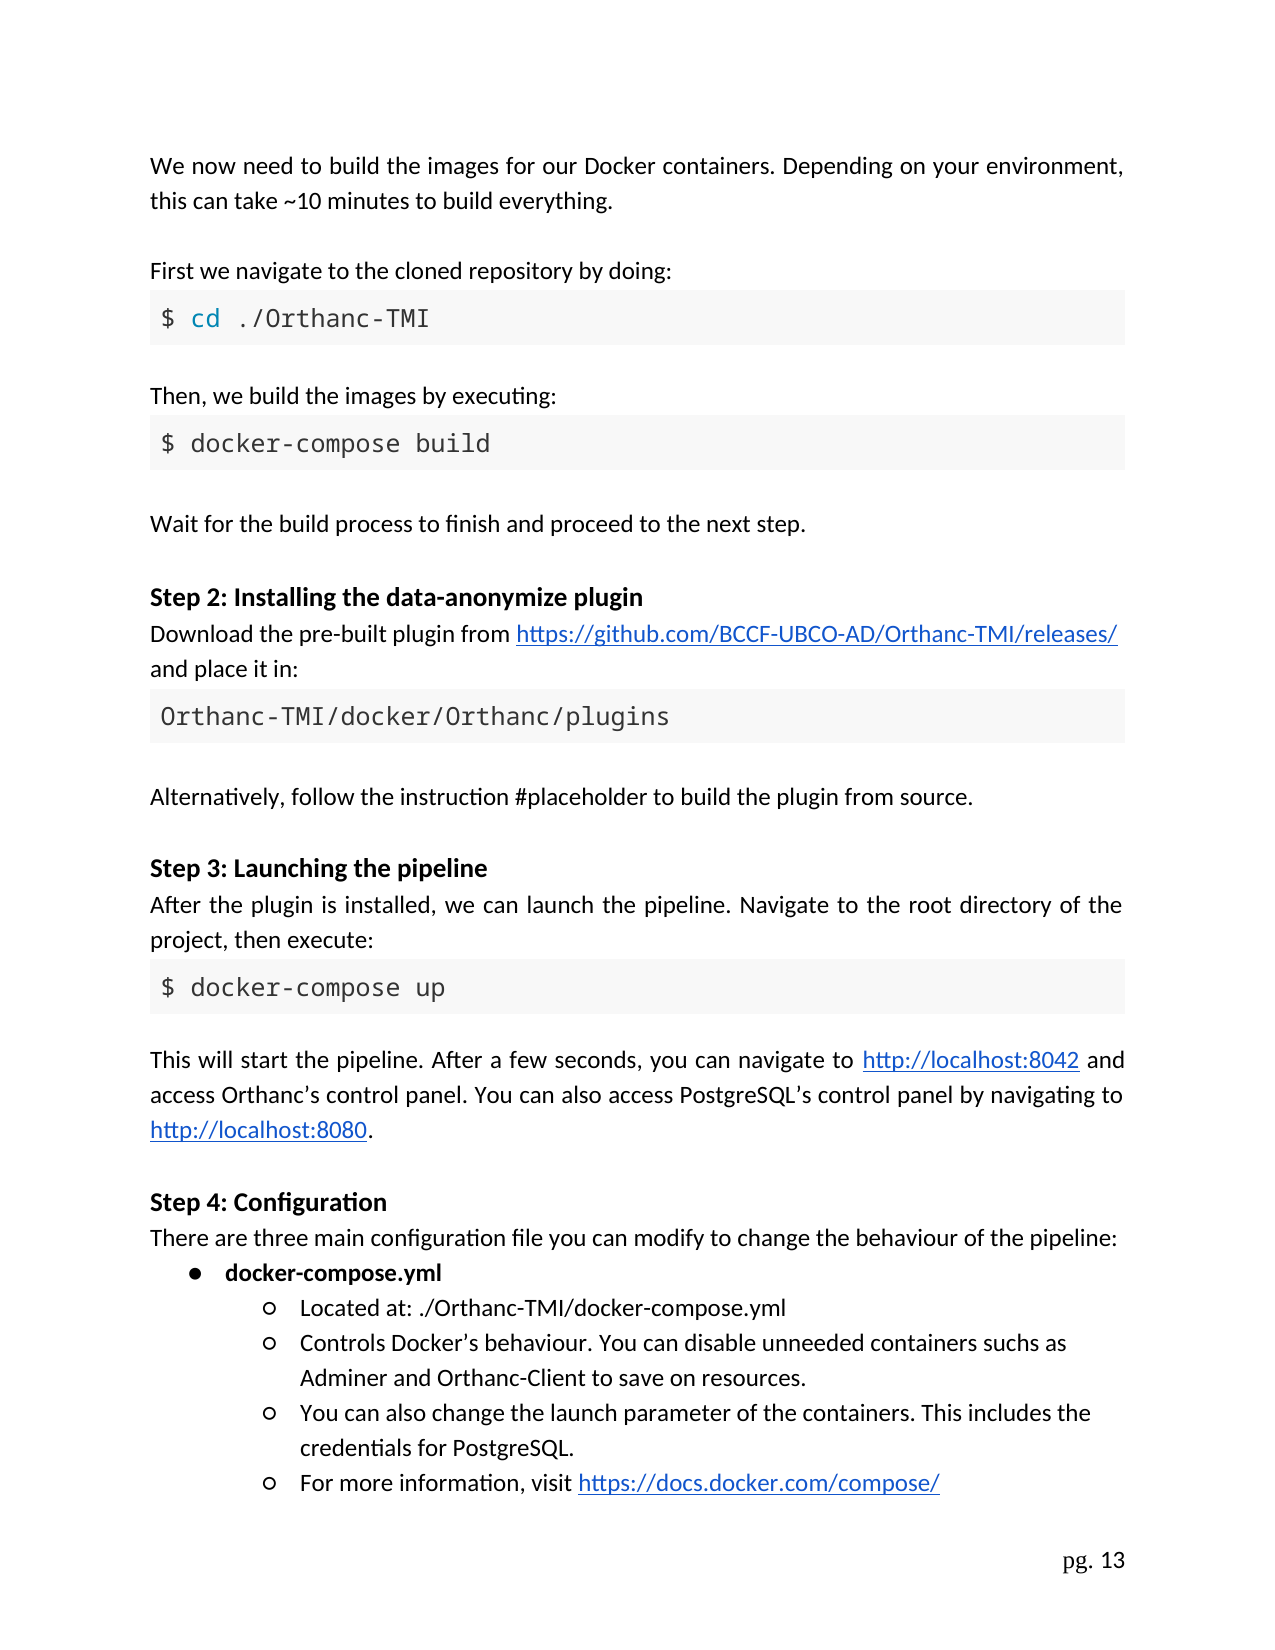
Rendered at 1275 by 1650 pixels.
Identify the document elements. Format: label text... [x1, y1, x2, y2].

text Step 2: Installing the data-anonymize plugin [150, 581, 1125, 614]
text There are three main configuration file you can modify to change the behaviour of the pipeline: [150, 1223, 1125, 1253]
list For more information, visit https://docs.docker.com/compose/ [262, 1468, 1125, 1498]
text Then, we build the images by executing: [150, 380, 1125, 410]
text First we navigate to the cloned repository by doing: [150, 255, 1125, 286]
text Alternatively, follow the instruction #placeholder to build the plugin from source. [150, 781, 1125, 812]
text Step 3: Launching the pipeline [150, 851, 1125, 884]
text This will start the pipeline. After a few seconds, you can navigate to http://localhost:8042 and access Orthanc’s control panel. You can also access PostgreSQL’s control panel by navigating to http://localhost:8080. [150, 1045, 1125, 1145]
text After the plugin is installed, we can launch the pipeline. Navigate to the root directory of the project, then execute: [150, 889, 1125, 955]
table_header $ docker-compose build [150, 415, 1125, 470]
text Download the pre-built plugin from https://github.com/BCCF-UBCO-AD/Orthanc-TMI/releases/ and place it in: [150, 618, 1125, 684]
text Step 4: Configuration [150, 1185, 1125, 1218]
list Located at: ./Orthanc-TMI/docker-compose.yml [262, 1293, 1125, 1323]
list You can also change the launch parameter of the containers. This includes the credentials for PostgreSQL. [262, 1398, 1125, 1463]
table_header Orthanc-TMI/docker/Orthanc/plugins [150, 689, 1125, 743]
text We now need to build the images for our Docker containers. Depending on your environment, this can take ~10 minutes to build everything. [150, 150, 1125, 216]
table_header $ cd ./Orthanc-TMI [150, 290, 1125, 345]
table_header $ docker-compose up [150, 959, 1125, 1014]
list docker-compose.yml [187, 1258, 1125, 1288]
list Controls Docker’s behaviour. You can disable unneeded containers suchs as Adminer and Orthanc-Client to save on resources. [262, 1328, 1125, 1393]
text Wait for the build process to finish and proceed to the next step. [150, 508, 1125, 538]
